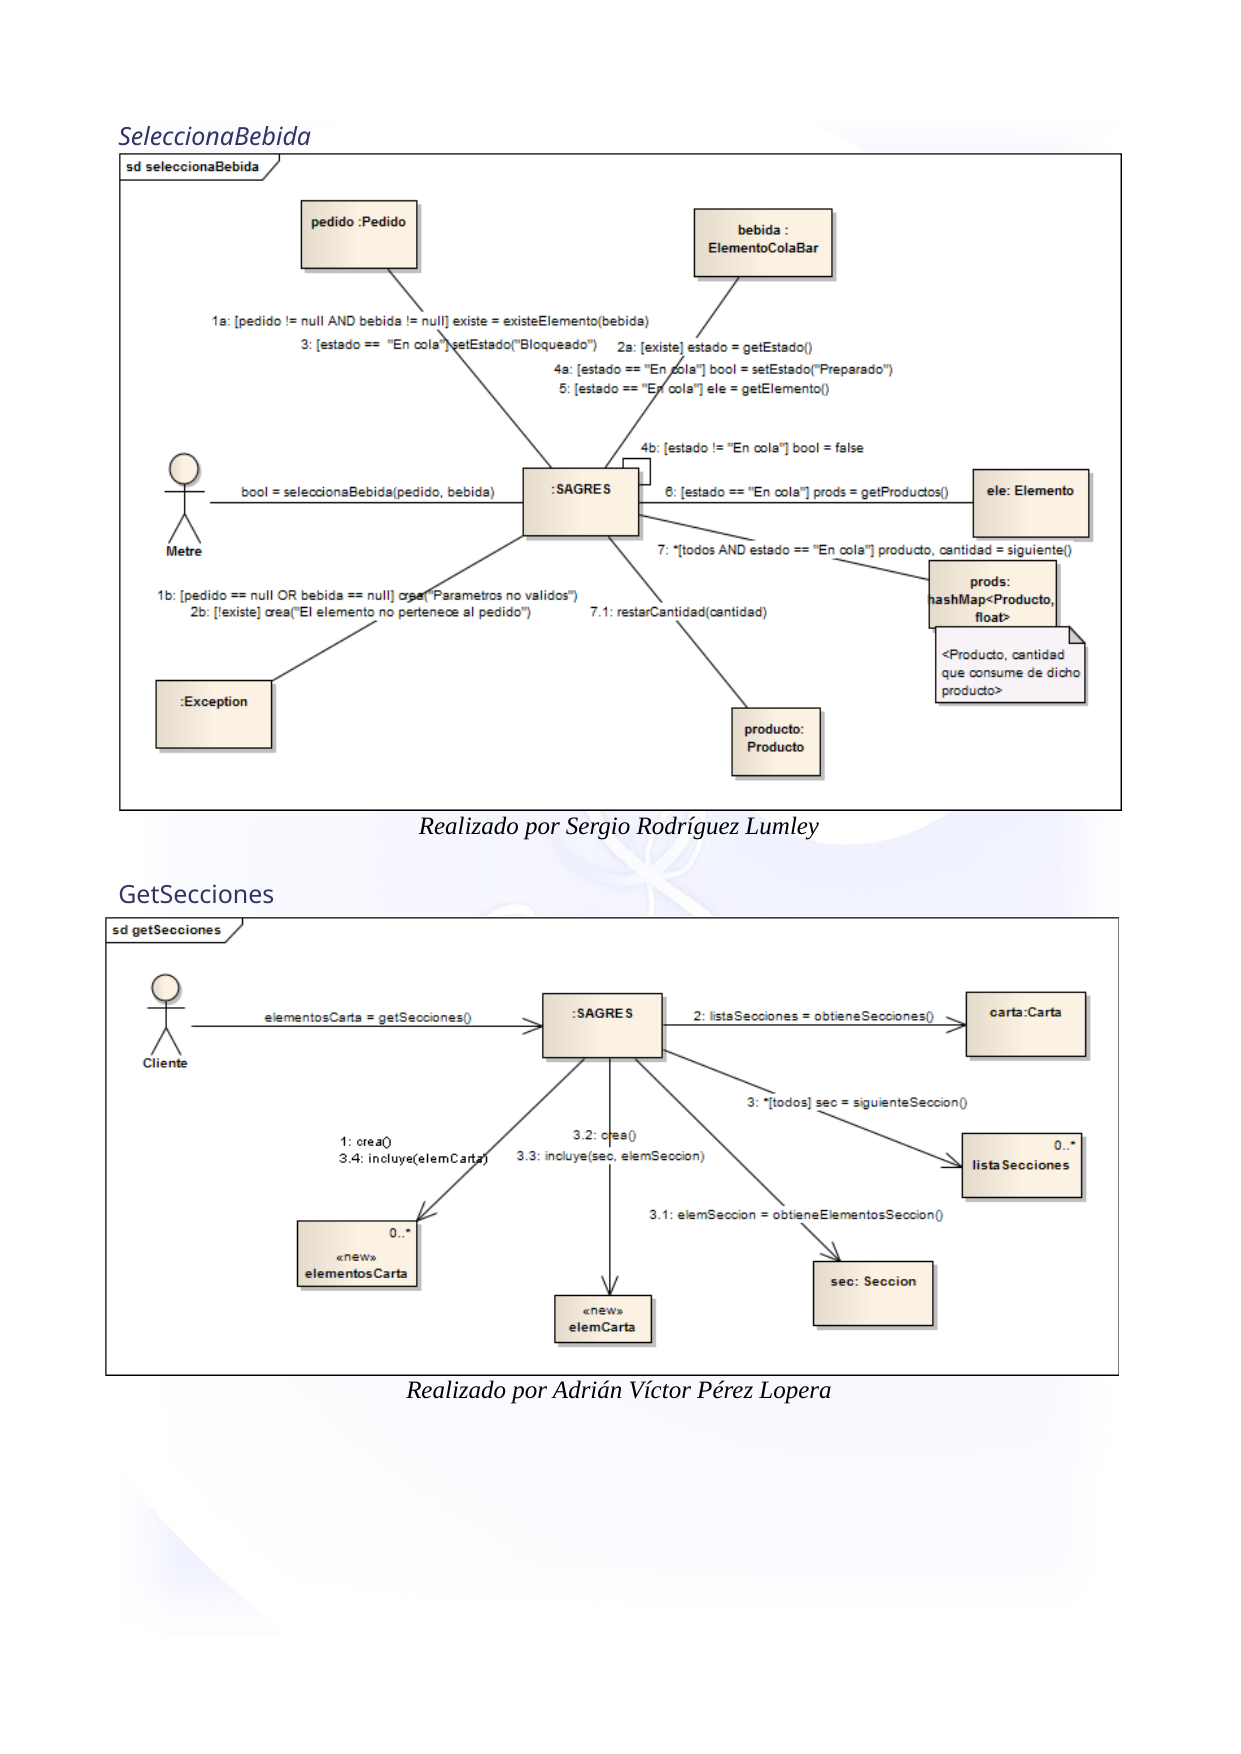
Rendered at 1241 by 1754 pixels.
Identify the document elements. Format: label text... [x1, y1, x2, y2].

text Realizado por Sergio Rodríguez Lumley [118, 811, 1122, 839]
picture [118, 152, 1122, 811]
picture [118, 1404, 1122, 1636]
subtitle GetSecciones [118, 877, 1122, 911]
picture [104, 911, 1122, 1376]
picture [118, 839, 1122, 877]
subtitle SeleccionaBebida [118, 118, 1122, 152]
text Realizado por Adrián Víctor Pérez Lopera [118, 923, 1122, 1404]
